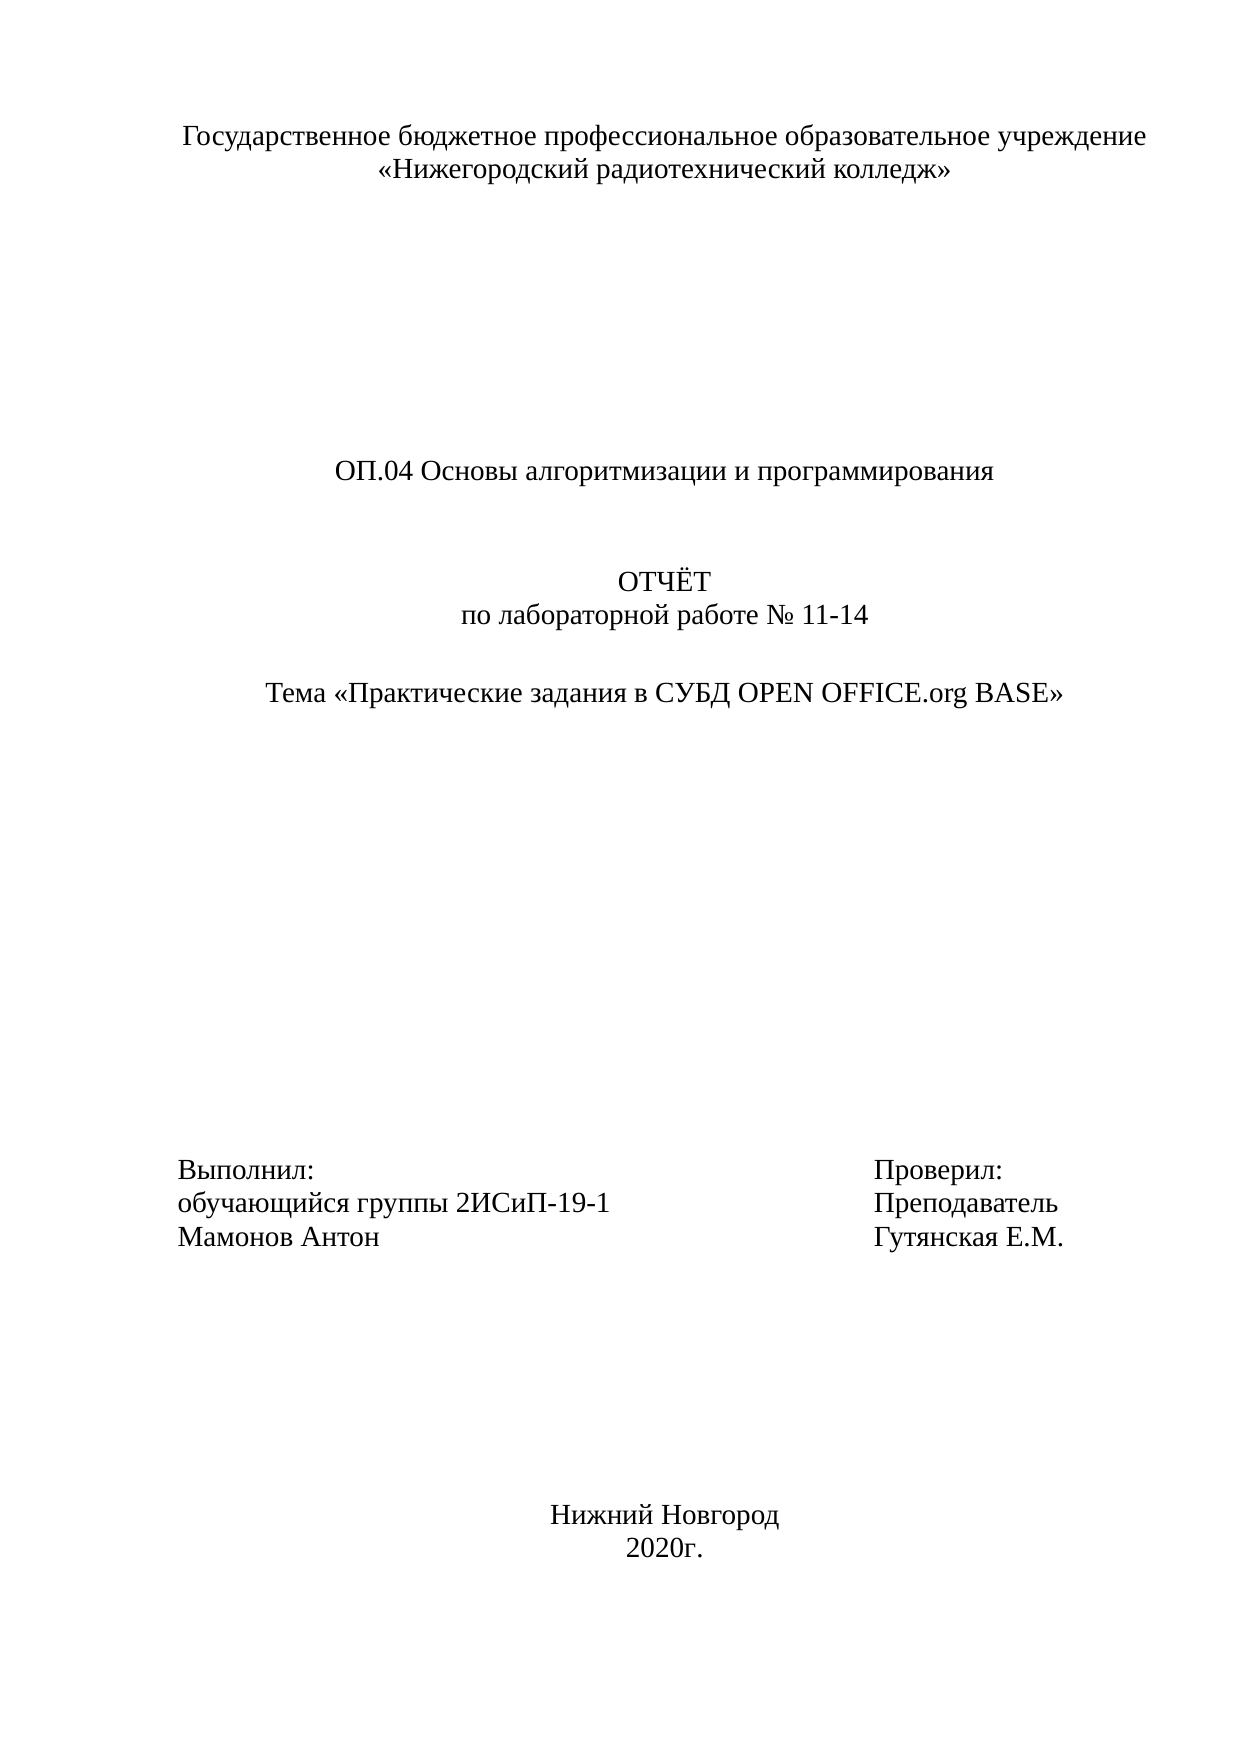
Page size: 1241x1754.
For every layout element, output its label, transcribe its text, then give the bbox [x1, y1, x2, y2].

text Мамонов Антон Гутянская Е.М. [177, 1219, 1152, 1253]
text «Нижегородский радиотехнический колледж» [177, 152, 1152, 185]
text ОТЧЁТ [177, 564, 1152, 597]
text ОП.04 Основы алгоритмизации и программирования [177, 453, 1152, 487]
text обучающийся группы 2ИСиП-19-1 Преподаватель [177, 1186, 1152, 1219]
text Государственное бюджетное профессиональное образовательное учреждение [177, 118, 1152, 152]
text 2020г. [177, 1531, 1152, 1564]
subtitle Тема «Практические задания в СУБД OPEN OFFICE.org BASE» [177, 646, 1152, 709]
text Выполнил: Проверил: [177, 1152, 1152, 1186]
text Нижний Новгород [177, 1497, 1152, 1531]
text по лабораторной работе № 11-14 [177, 597, 1152, 631]
